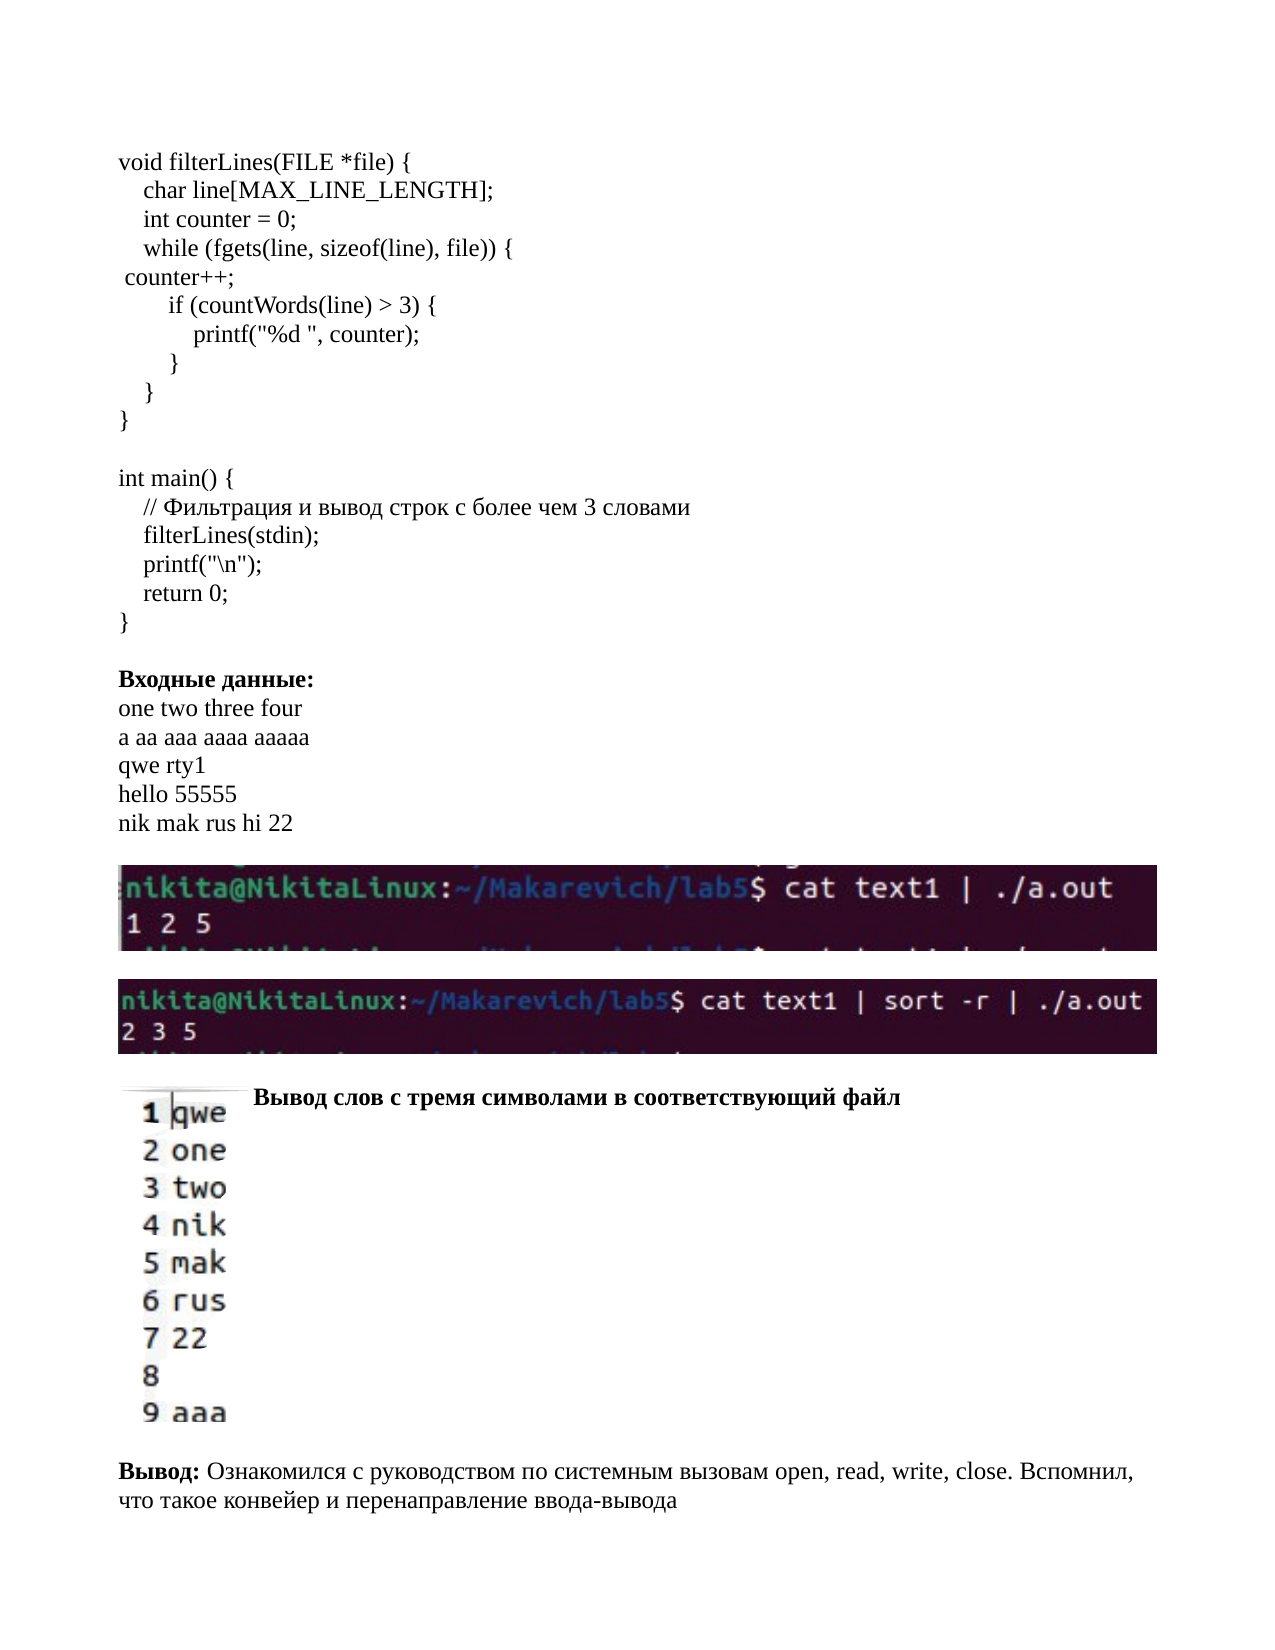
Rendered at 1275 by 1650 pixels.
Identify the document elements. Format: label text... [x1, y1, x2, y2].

text int counter = 0; [118, 204, 1157, 233]
text counter++; [118, 262, 1157, 291]
text hello 55555 [118, 779, 1157, 808]
text Входные данные: [118, 664, 1157, 693]
text char line[MAX_LINE_LENGTH]; [118, 176, 1157, 204]
text } [118, 377, 1157, 406]
text qwe rty1 [118, 751, 1157, 779]
text if (countWords(line) > 3) { [118, 291, 1157, 319]
text printf("%d ", counter); [118, 319, 1157, 348]
text nik mak rus hi 22 [118, 808, 1157, 837]
text Вывод слов с тремя символами в соответствующий файл [118, 1082, 1157, 1111]
text Вывод: Ознакомился с руководством по системным вызовам open, read, write, close. Вспомнил, что такое конвейер и перенаправление ввода-вывода [118, 1456, 1157, 1514]
text a aa aaa aaaa aaaaa [118, 722, 1157, 751]
text filterLines(stdin); [118, 521, 1157, 549]
text printf("\n"); [118, 549, 1157, 578]
text int main() { [118, 463, 1157, 492]
text } [118, 348, 1157, 377]
text return 0; [118, 578, 1157, 607]
text while (fgets(line, sizeof(line), file)) { [118, 233, 1157, 262]
text // Фильтрация и вывод строк с более чем 3 словами [118, 492, 1157, 521]
text void filterLines(FILE *file) { [118, 147, 1157, 176]
text } [118, 607, 1157, 636]
text one two three four [118, 693, 1157, 722]
text } [118, 406, 1157, 434]
